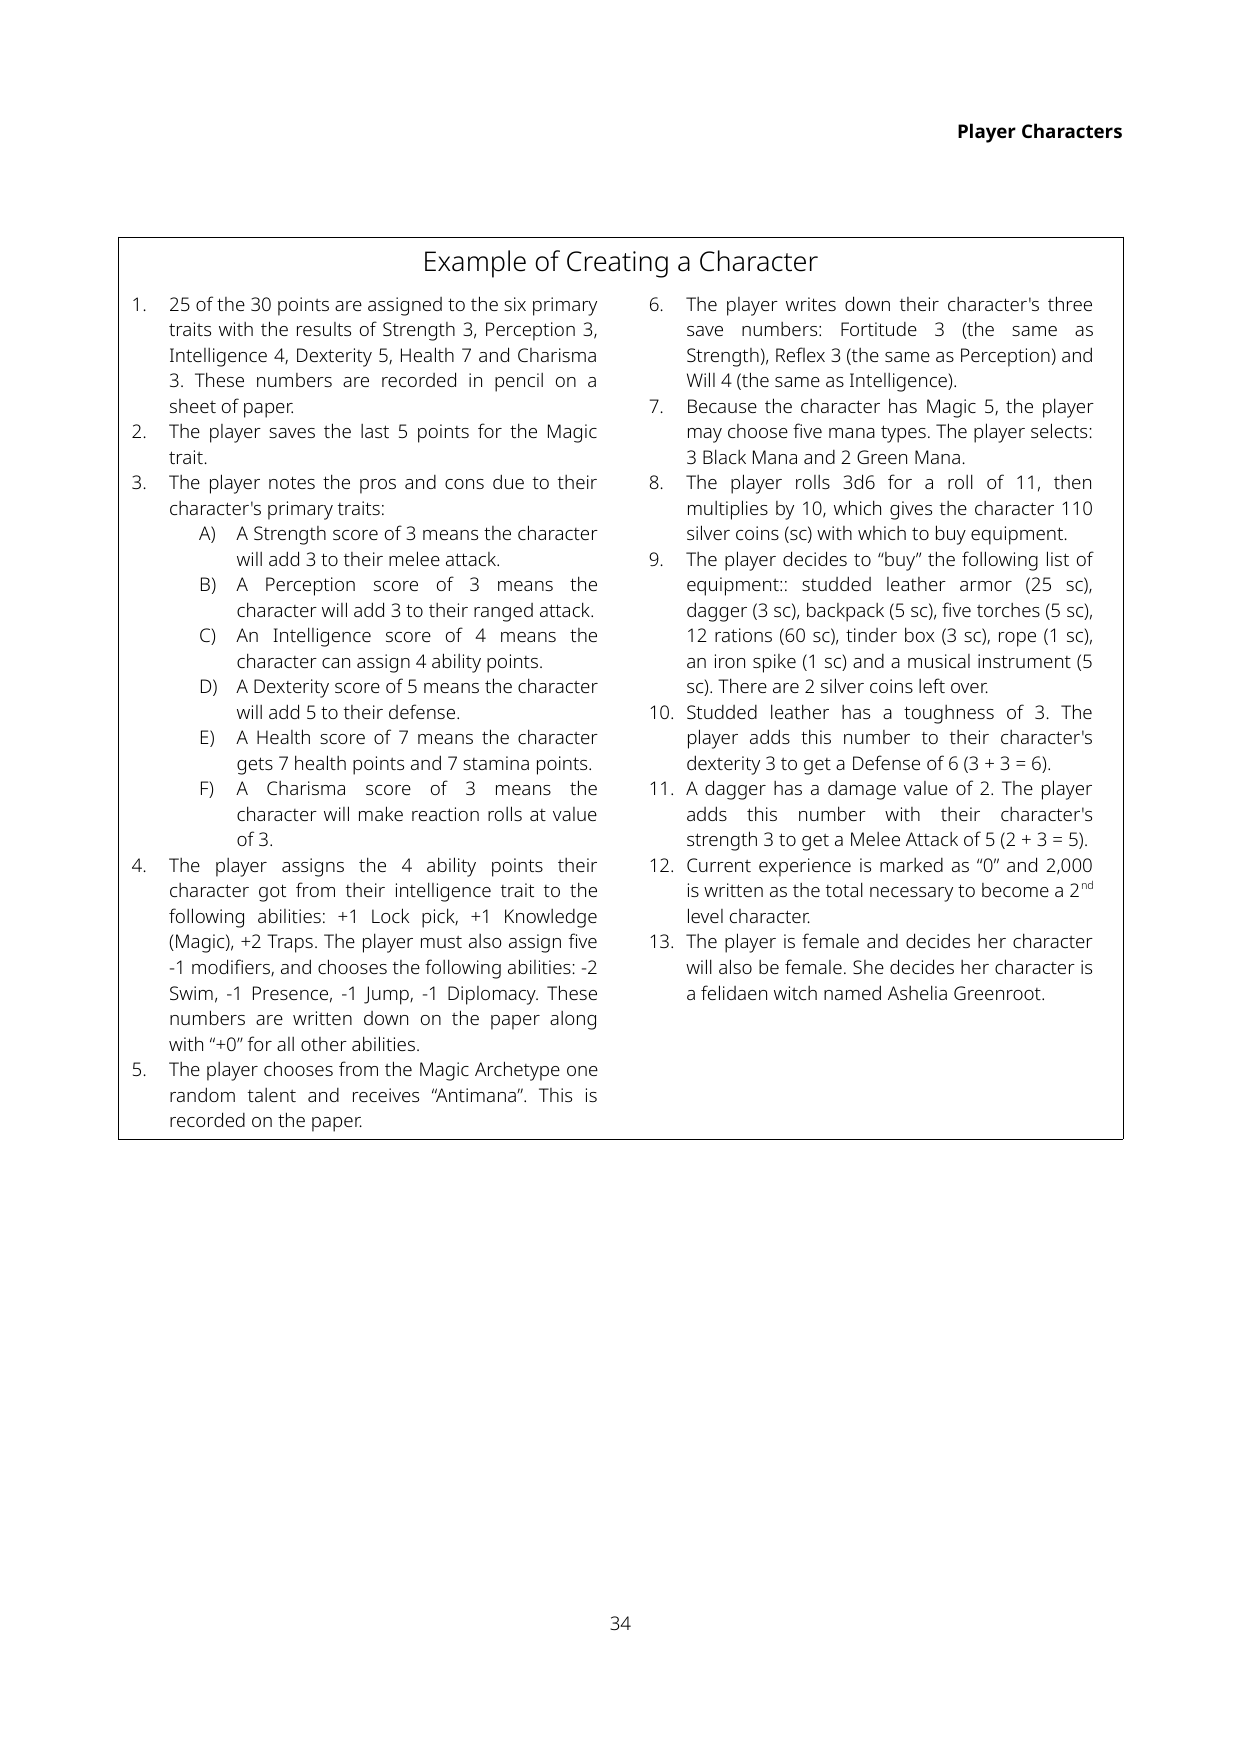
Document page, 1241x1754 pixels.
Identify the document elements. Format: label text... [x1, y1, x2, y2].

table_cell [604, 285, 635, 1139]
table_cell The player writes down their character's three save numbers: Fortitude 3 (the same as Strength), Reflex 3 (the same as Perception) and Will 4 (the same as Intelligence). Because the character has Magic 5, the player may choose five mana types. The player selects: 3 Black Mana and 2 Green Mana. The player rolls 3d6 for a roll of 11, then multiplies by 10, which gives the character 110 silver coins (sc) with which to buy equipment. The player decides to “buy” the following list of equipment:: studded leather armor (25 sc), dagger (3 sc), backpack (5 sc), five torches (5 sc), 12 rations (60 sc), tinder box (3 sc), rope (1 sc), an iron spike (1 sc) and a musical instrument (5 sc). There are 2 silver coins left over. Studded leather has a toughness of 3. The player adds this number to their character's dexterity 3 to get a Defense of 6 (3 + 3 = 6). A dagger has a damage value of 2. The player adds this number with their character's strength 3 to get a Melee Attack of 5 (2 + 3 = 5). Current experience is marked as “0” and 2,000 is written as the total necessary to become a 2nd level character. The player is female and decides her character will also be female. She decides her character is a felidaen witch named Ashelia Greenroot. [635, 285, 1099, 1139]
table_header Example of Creating a Character [119, 238, 1123, 285]
table_cell 25 of the 30 points are assigned to the six primary traits with the results of Strength 3, Perception 3, Intelligence 4, Dexterity 5, Health 7 and Charisma 3. These numbers are recorded in pencil on a sheet of paper. The player saves the last 5 points for the Magic trait. The player notes the pros and cons due to their character's primary traits: A Strength score of 3 means the character will add 3 to their melee attack. A Perception score of 3 means the character will add 3 to their ranged attack. An Intelligence score of 4 means the character can assign 4 ability points. A Dexterity score of 5 means the character will add 5 to their defense. A Health score of 7 means the character gets 7 health points and 7 stamina points. A Charisma score of 3 means the character will make reaction rolls at value of 3. The player assigns the 4 ability points their character got from their intelligence trait to the following abilities: +1 Lock pick, +1 Knowledge (Magic), +2 Traps. The player must also assign five -1 modifiers, and chooses the following abilities: -2 Swim, -1 Presence, -1 Jump, -1 Diplomacy. These numbers are written down on the paper along with “+0” for all other abilities. The player chooses from the Magic Archetype one random talent and receives “Antimana”. This is recorded on the paper. [119, 285, 604, 1139]
table_cell [1099, 285, 1123, 1139]
